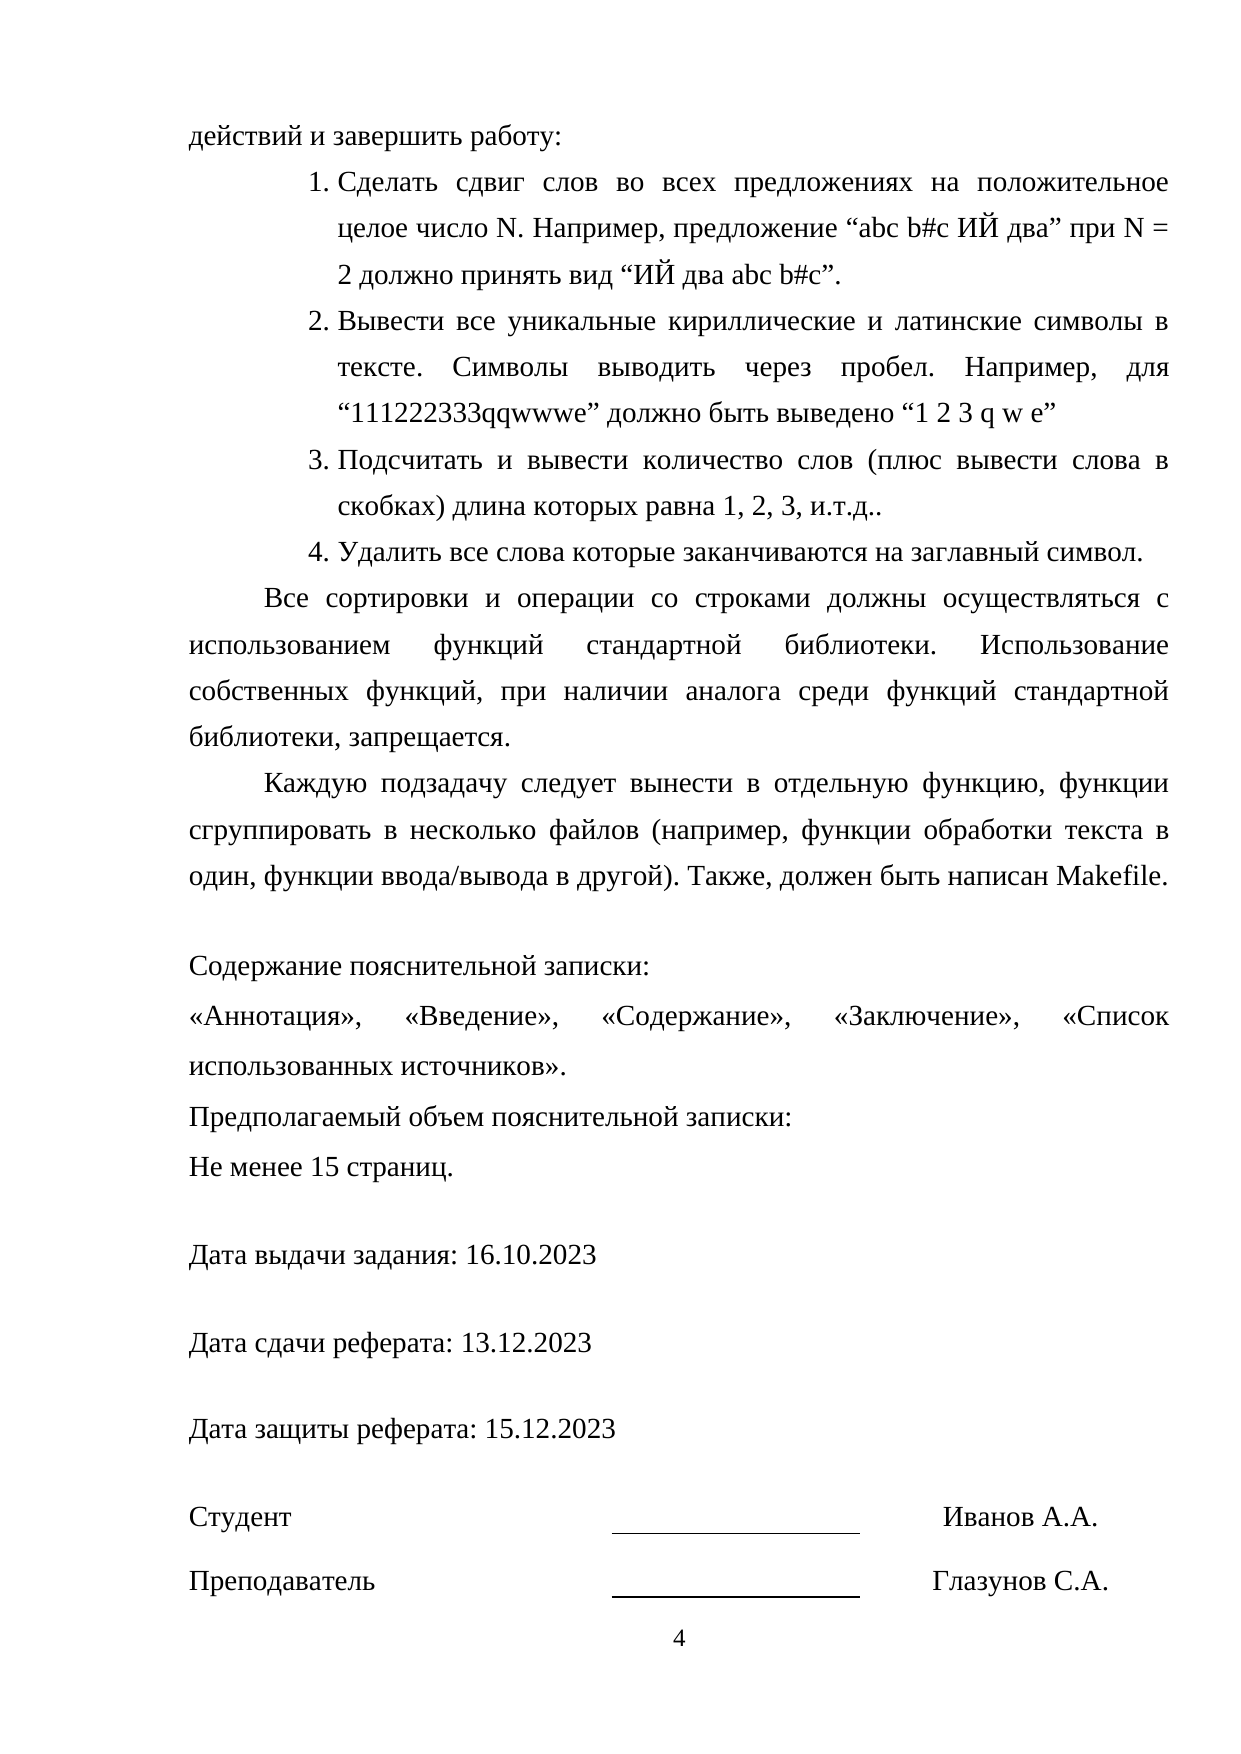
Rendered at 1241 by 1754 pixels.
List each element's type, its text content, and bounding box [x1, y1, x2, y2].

table_cell Дата сдачи реферата: 13.12.2023 [177, 1325, 1181, 1411]
table_cell Дата защиты реферата: 15.12.2023 [177, 1411, 1181, 1468]
table_cell Иванов А.А. [860, 1469, 1181, 1532]
table_cell [612, 1469, 860, 1532]
table_cell Студент [177, 1469, 612, 1532]
table_cell [612, 1534, 860, 1596]
table_cell Преподаватель [177, 1533, 612, 1596]
table_cell Вывод программы должен быть произведен в стандартный поток вывода: stdout. Ввод данных в программе в стандартный поток ввода: stdin. В случае использования Makefile название исполняемого файла должно быть: cw. Важно: первой строкой при запуске программы нужно выводить информацию о варианте курсовой работе и об авторе программы в строго определенном формате: Course work for option <V>, created by <Name> <Surname>. Где V – вариант курсовой и Имя и Фамилия, как указано в репозитории группы. Данное предложение должно быть строго первым предложением в выводе программы и является отдельной строкой (заканчивается знаком ‘\n’). Например: Course work for option 3.2, created by Ivan Ivanov. Ввод данных: После вывода информацию о варианте курсовой работе программа ожидает ввода пользователем числа – номера команды: 0 – вывод текста после первичной обязательной обработки (если предусмотрена заданием данного уровня сложности) 1 – вызов функции под номером 1 из списка задания 2 – вызов функции под номером 2 из списка задания 3 – вызов функции под номером 3 из списка задания 4 – вызов функции под номером 4 из списка задания 5 – вывод справки о функциях, которые реализует программа. Программа не должна выводить никаких строк, пока пользователь не введет число. В случае вызова справки (опция 5) текст на вход подаваться не должен, во всех остальных случаях после выбора опции должен быть считан текст. Признаком конца текста считается два подряд идущих символа переноса строки ‘\n’. После каждой из функций нужно вывести результат работы программы и завершить программу. В случае ошибки и невозможности выполнить функцию по какой-либо причине, нужно вывести строку: Error: <причина ошибки> Задание Каждое предложение должно выводиться в отдельной строке, пустых строк быть не должно. Текст представляет собой предложения, разделенные точкой. Предложения - набор слов, разделенные пробелом или запятой, слова - набор латинских или кириллических букв, цифр и других символов кроме точки, пробела или запятой. Длина текста и каждого предложения заранее не известна. Для хранения предложения и для хранения текста требуется реализовать структуры Sentence и Text. Программа должна сохранить (считать) текст в виде динамического массива предложений и оперировать далее только с ним. Функции обработки также должны принимать на вход либо текст (Text), либо предложение (Sentence). Программа должна найти и удалить все повторно встречающиеся предложения (сравнивать их следует посимвольно, но без учета регистра). Программа должна выполнить одно из введенных пользователем действий и завершить работу: Сделать сдвиг слов во всех предложениях на положительное целое число N. Например, предложение “abc b#c ИЙ два” при N = 2 должно принять вид “ИЙ два abc b#c”. Вывести все уникальные кириллические и латинские символы в тексте. Символы выводить через пробел. Например, для “111222333qqwwwe” должно быть выведено “1 2 3 q w e” Подсчитать и вывести количество слов (плюс вывести слова в скобках) длина которых равна 1, 2, 3, и.т.д.. Удалить все слова которые заканчиваются на заглавный символ. Все сортировки и операции со строками должны осуществляться с использованием функций стандартной библиотеки. Использование собственных функций, при наличии аналога среди функций стандартной библиотеки, запрещается. Каждую подзадачу следует вынести в отдельную функцию, функции сгруппировать в несколько файлов (например, функции обработки текста в один, функции ввода/вывода в другой). Также, должен быть написан Makefile. Содержание пояснительной записки: «Аннотация», «Введение», «Содержание», «Заключение», «Список использованных источников». [177, 118, 1181, 1099]
table_cell Глазунов С.А. [860, 1533, 1181, 1596]
table_cell Дата выдачи задания: 16.10.2023 [177, 1238, 1181, 1325]
table_cell Предполагаемый объем пояснительной записки: Не менее 15 страниц. [177, 1099, 1181, 1237]
